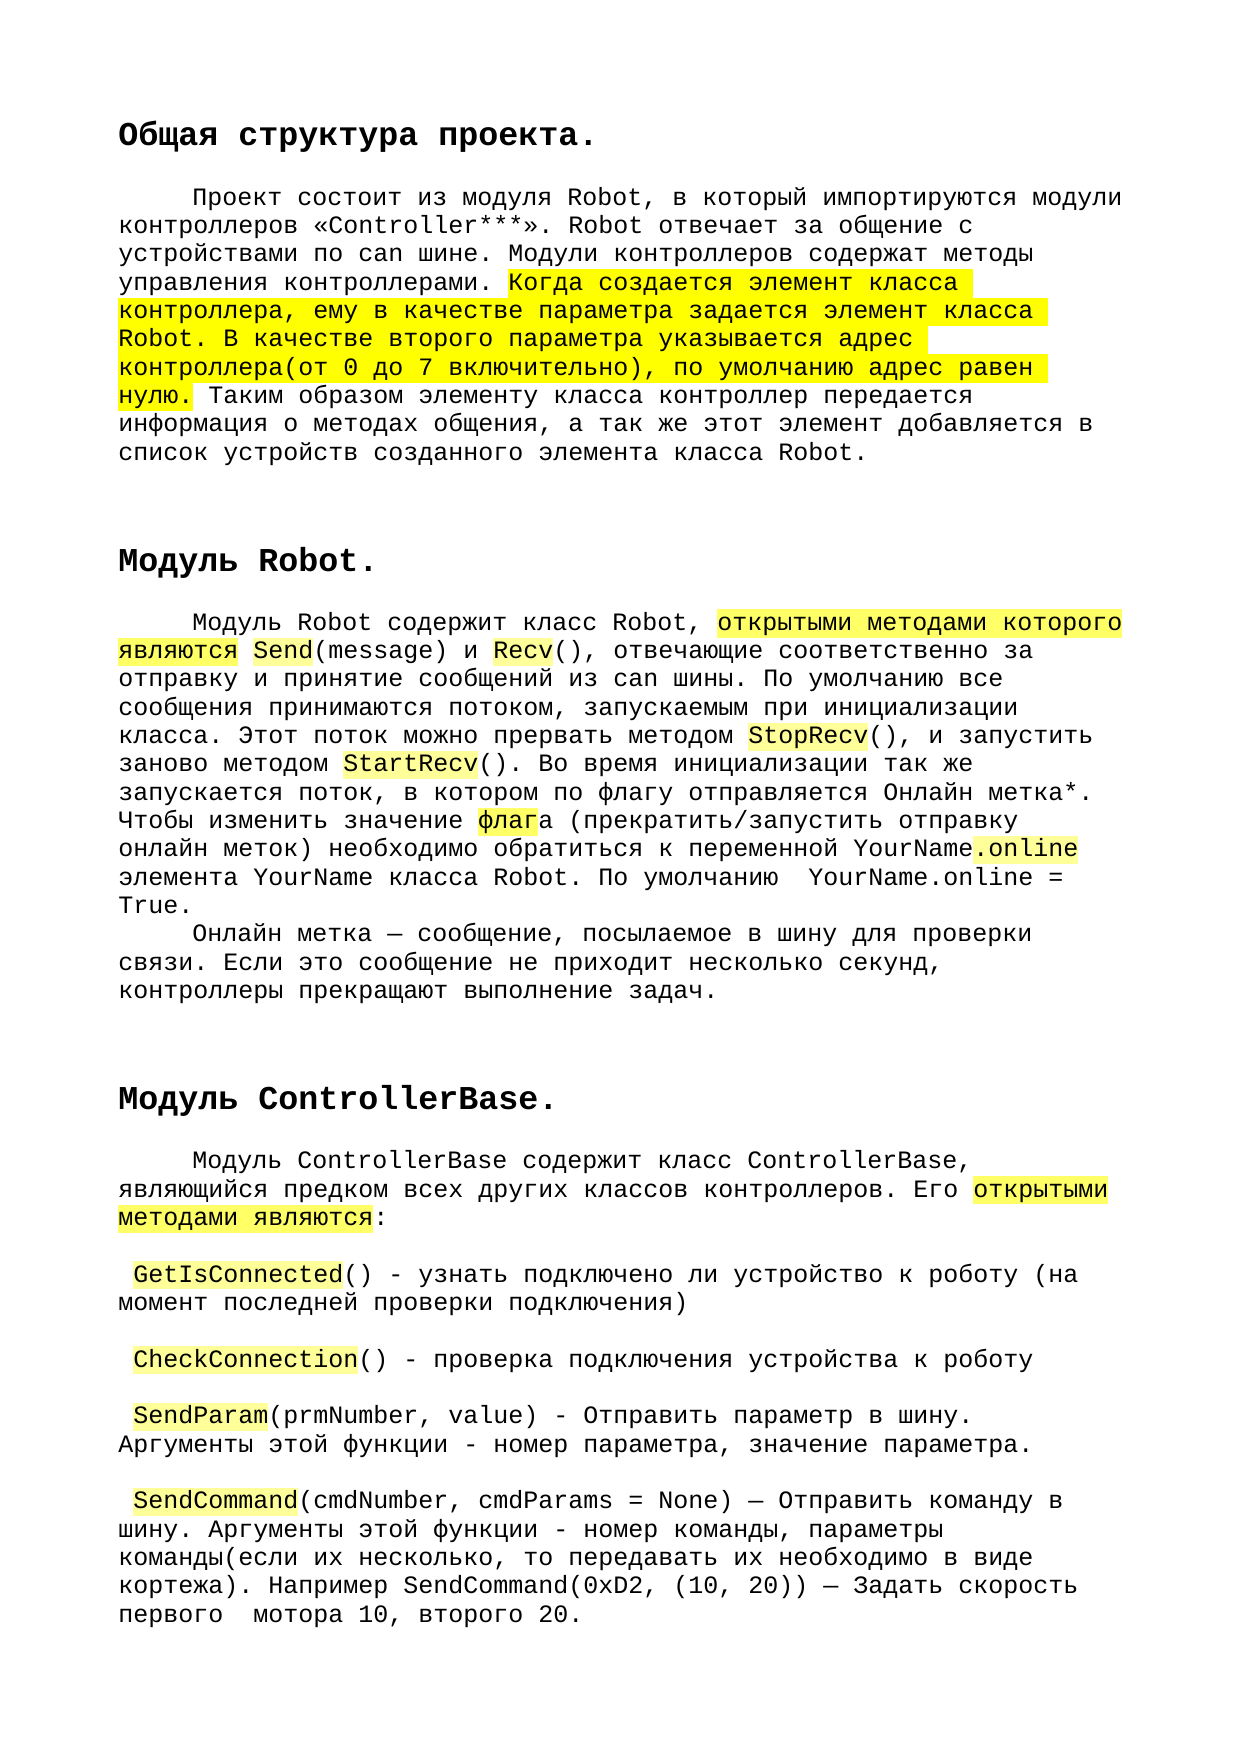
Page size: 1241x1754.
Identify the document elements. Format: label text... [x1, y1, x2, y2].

text GetIsConnected() - узнать подключено ли устройство к роботу (на момент последней проверки подключения) [118, 1261, 1122, 1318]
text SendCommand(cmdNumber, cmdParams = None) — Отправить команду в шину. Аргументы этой функции - номер команды, параметры команды(если их несколько, то передавать их необходимо в виде кортежа). Например SendCommand(0xD2, (10, 20)) — Задать скорость первого мотора 10, второго 20. [118, 1488, 1122, 1629]
text Модуль Robot. [118, 543, 1122, 581]
text Модуль Robot содержит класс Robot, открытыми методами которого являются Send(message) и Recv(), отвечающие соответственно за отправку и принятие сообщений из can шины. По умолчанию все сообщения принимаются потоком, запускаемым при инициализации класса. Этот поток можно прервать методом StopRecv(), и запустить заново методом StartRecv(). Во время инициализации так же запускается поток, в котором по флагу отправляется Онлайн метка*. Чтобы изменить значение флага (прекратить/запустить отправку онлайн меток) необходимо обратиться к переменной YourName.online элемента YourName класса Robot. По умолчанию YourName.online = True. [118, 609, 1122, 921]
text Модуль ControllerBase. [118, 1082, 1122, 1119]
text SendParam(prmNumber, value) - Отправить параметр в шину. Аргументы этой функции - номер параметра, значение параметра. [118, 1403, 1122, 1459]
text CheckConnection() - проверка подключения устройства к роботу [118, 1346, 1122, 1374]
text Модуль ControllerBase содержит класс ControllerBase, являющийся предком всех других классов контроллеров. Его открытыми методами являются: [118, 1148, 1122, 1233]
text Проект состоит из модуля Robot, в который импортируются модули контроллеров «Controller***». Robot отвечает за общение с устройствами по can шине. Модули контроллеров содержат методы управления контроллерами. Когда создается элемент класса контроллера, ему в качестве параметра задается элемент класса Robot. В качестве второго параметра указывается адрес контроллера(от 0 до 7 включительно), по умолчанию адрес равен нулю. Таким образом элементу класса контроллер передается информация о методах общения, а так же этот элемент добавляется в список устройств созданного элемента класса Robot. [118, 184, 1122, 468]
text Онлайн метка — сообщение, посылаемое в шину для проверки связи. Если это сообщение не приходит несколько секунд, контроллеры прекращают выполнение задач. [118, 921, 1122, 1006]
text Общая структура проекта. [118, 118, 1122, 156]
